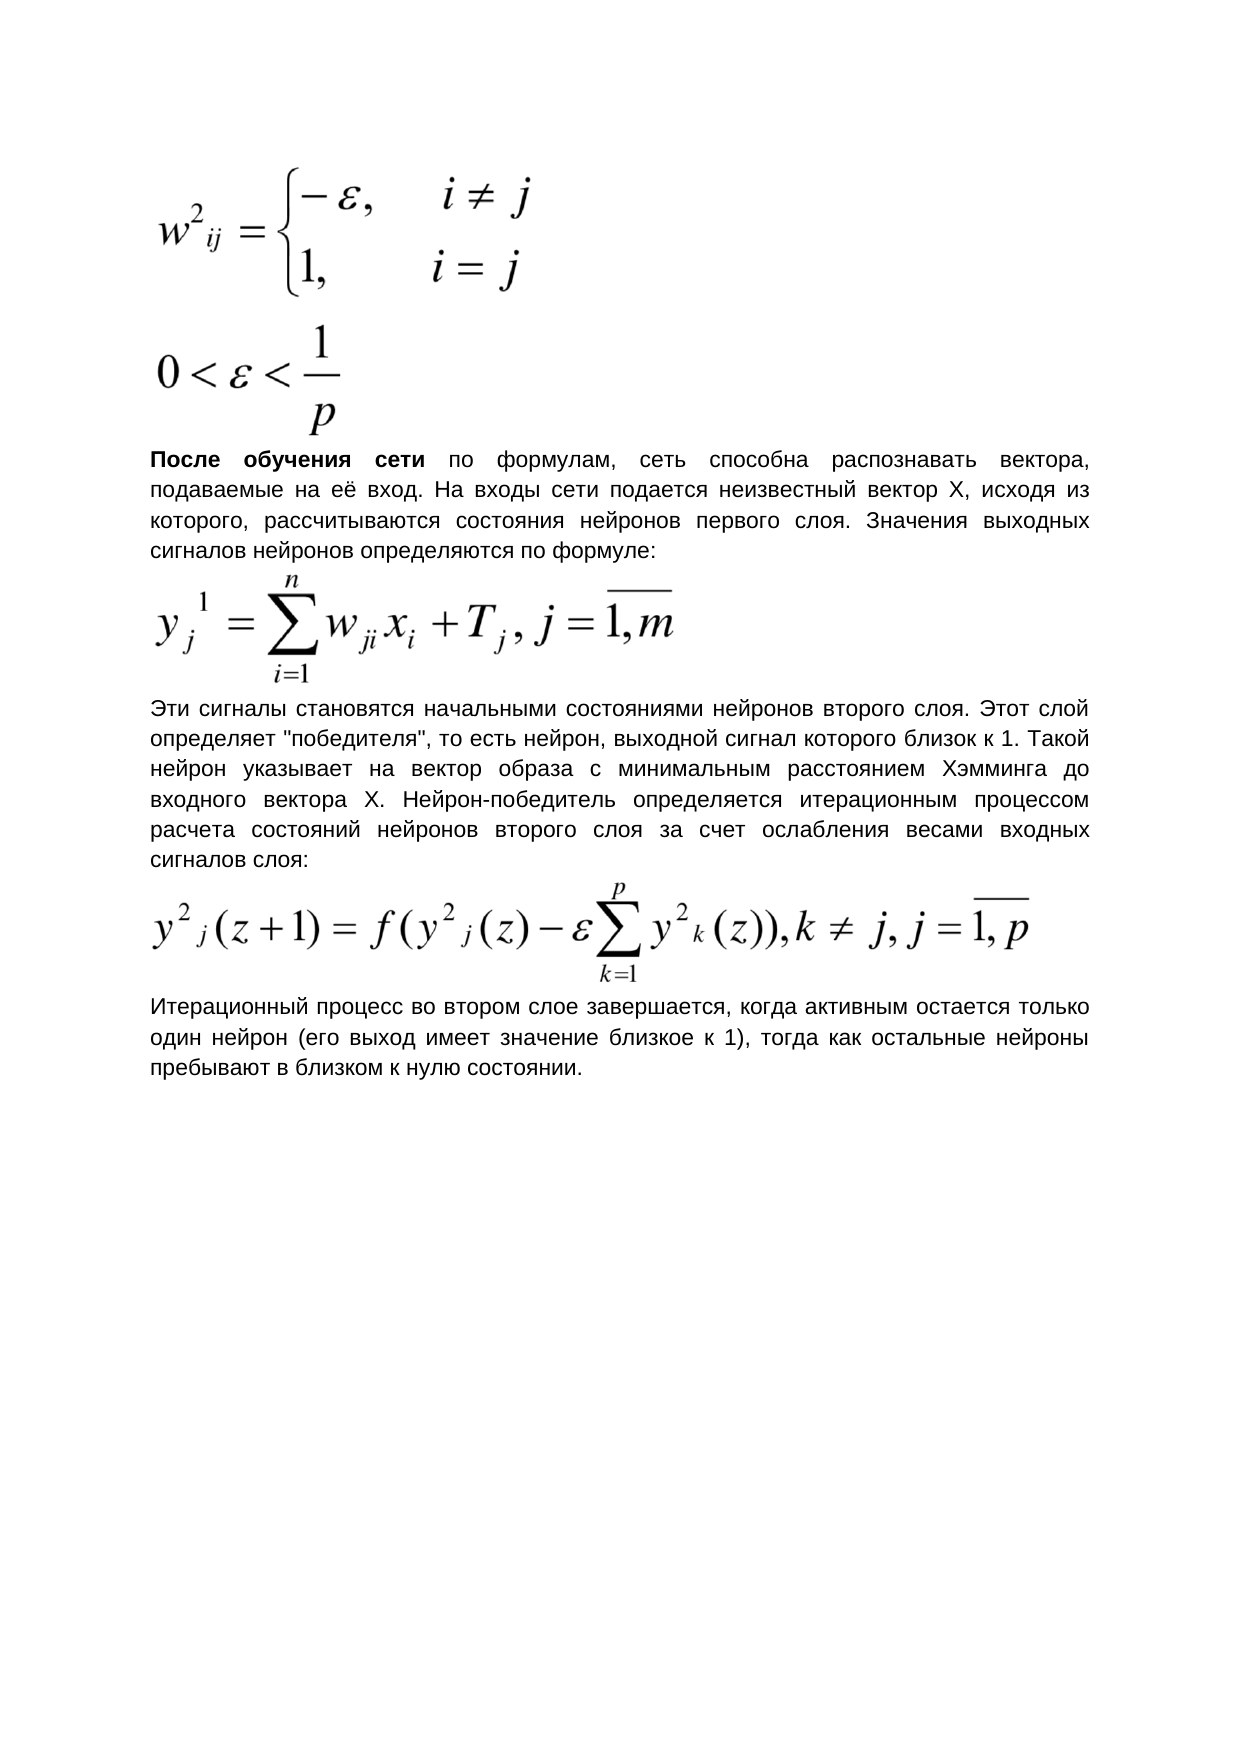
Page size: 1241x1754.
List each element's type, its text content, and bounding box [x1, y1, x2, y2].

text Итерационный процесс во втором слое завершается, когда активным остается только один нейрон (его выход имеет значение близкое к 1), тогда как остальные нейроны пребывают в близком к нулю состоянии. [150, 993, 1090, 1080]
picture [150, 567, 681, 691]
text Эти сигналы становятся начальными состояниями нейронов второго слоя. Этот слой определяет "победителя", то есть нейрон, выходной сигнал которого близок к 1. Такой нейрон указывает на вектор образа с минимальным расстоянием Хэмминга до входного вектора X. Нейрон-победитель определяется итерационным процессом расчета состояний нейронов второго слоя за счет ослабления весами входных сигналов слоя: [150, 695, 1090, 872]
picture [150, 150, 539, 443]
text После обучения сети по формулам, сеть способна распознавать вектора, подаваемые на её вход. На входы сети подается неизвестный вектор X, исходя из которого, рассчитываются состояния нейронов первого слоя. Значения выходных сигналов нейронов определяются по формуле: [150, 446, 1090, 563]
picture [150, 876, 1036, 990]
